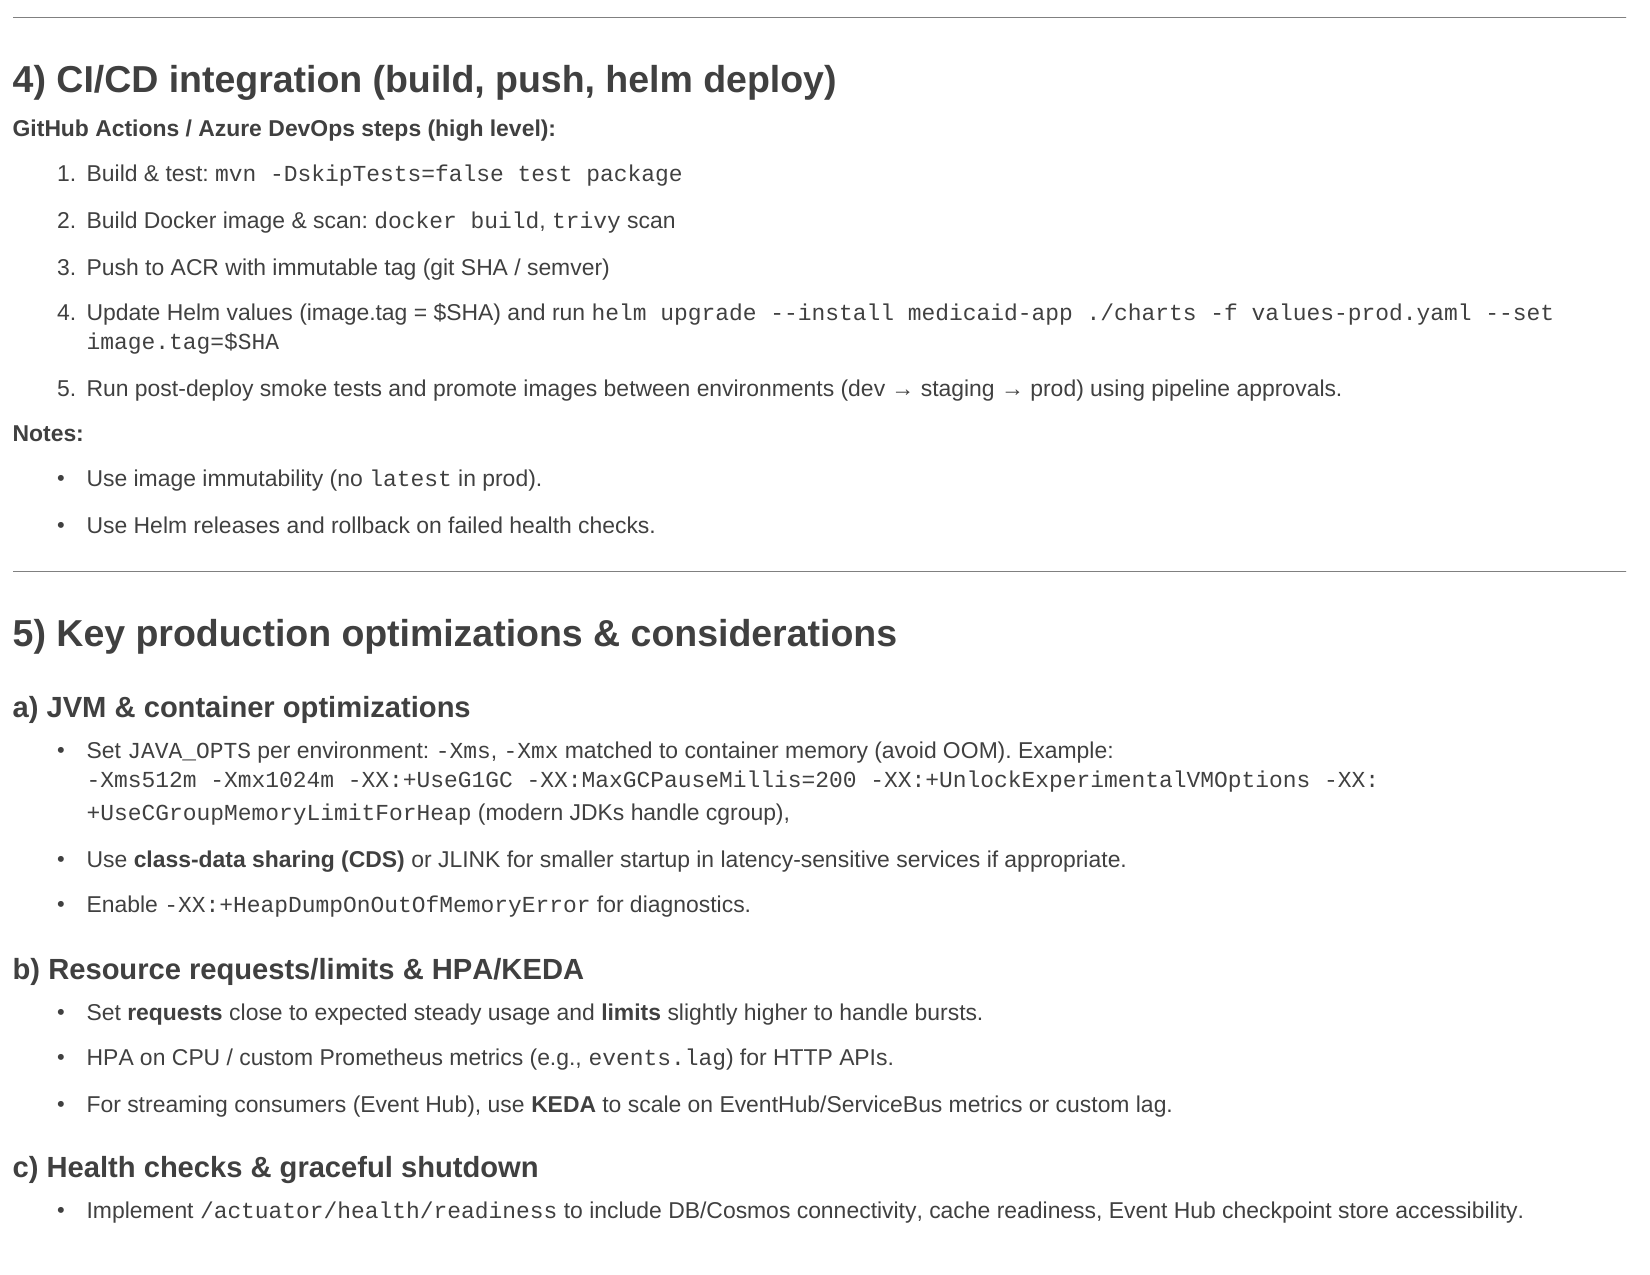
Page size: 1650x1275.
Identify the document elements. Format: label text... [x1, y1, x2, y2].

list Push to ACR with immutable tag (git SHA / semver) [57, 254, 1626, 280]
subtitle a) JVM & container optimizations [12, 690, 1626, 723]
subtitle b) Resource requests/limits & HPA/KEDA [12, 952, 1626, 986]
list Use Helm releases and rollback on failed health checks. [57, 512, 1626, 538]
list Set requests close to expected steady usage and limits slightly higher to handle bursts. [57, 999, 1626, 1025]
list Set JAVA_OPTS per environment: -Xms, -Xmx matched to container memory (avoid OOM). Example: -Xms512m -Xmx1024m -XX:+UseG1GC -XX:MaxGCPauseMillis=200 -XX:+UnlockExperimentalVMOptions -XX:+UseCGroupMemoryLimitForHeap (modern JDKs handle cgroup), [57, 737, 1626, 827]
text GitHub Actions / Azure DevOps steps (high level): [12, 115, 1626, 141]
list Build & test: mvn -DskipTests=false test package [57, 160, 1626, 188]
list HPA on CPU / custom Prometheus metrics (e.g., events.lag) for HTTP APIs. [57, 1044, 1626, 1072]
subtitle c) Health checks & graceful shutdown [12, 1150, 1626, 1184]
list For streaming consumers (Event Hub), use KEDA to scale on EventHub/ServiceBus metrics or custom lag. [57, 1091, 1626, 1117]
list Use class-data sharing (CDS) or JLINK for smaller startup in latency-sensitive services if appropriate. [57, 846, 1626, 872]
subtitle 5) Key production optimizations & considerations [12, 611, 1626, 654]
text Notes: [12, 420, 1626, 446]
subtitle 4) CI/CD integration (build, push, helm deploy) [12, 57, 1626, 100]
list Update Helm values (image.tag = $SHA) and run helm upgrade --install medicaid-app ./charts -f values-prod.yaml --set image.tag=$SHA [57, 299, 1626, 357]
list Enable -XX:+HeapDumpOnOutOfMemoryError for diagnostics. [57, 891, 1626, 919]
list Build Docker image & scan: docker build, trivy scan [57, 207, 1626, 235]
list Use image immutability (no latest in prod). [57, 465, 1626, 493]
list Implement /actuator/health/readiness to include DB/Cosmos connectivity, cache readiness, Event Hub checkpoint store accessibility. [57, 1197, 1626, 1226]
list Run post-deploy smoke tests and promote images between environments (dev → staging → prod) using pipeline approvals. [57, 375, 1626, 402]
